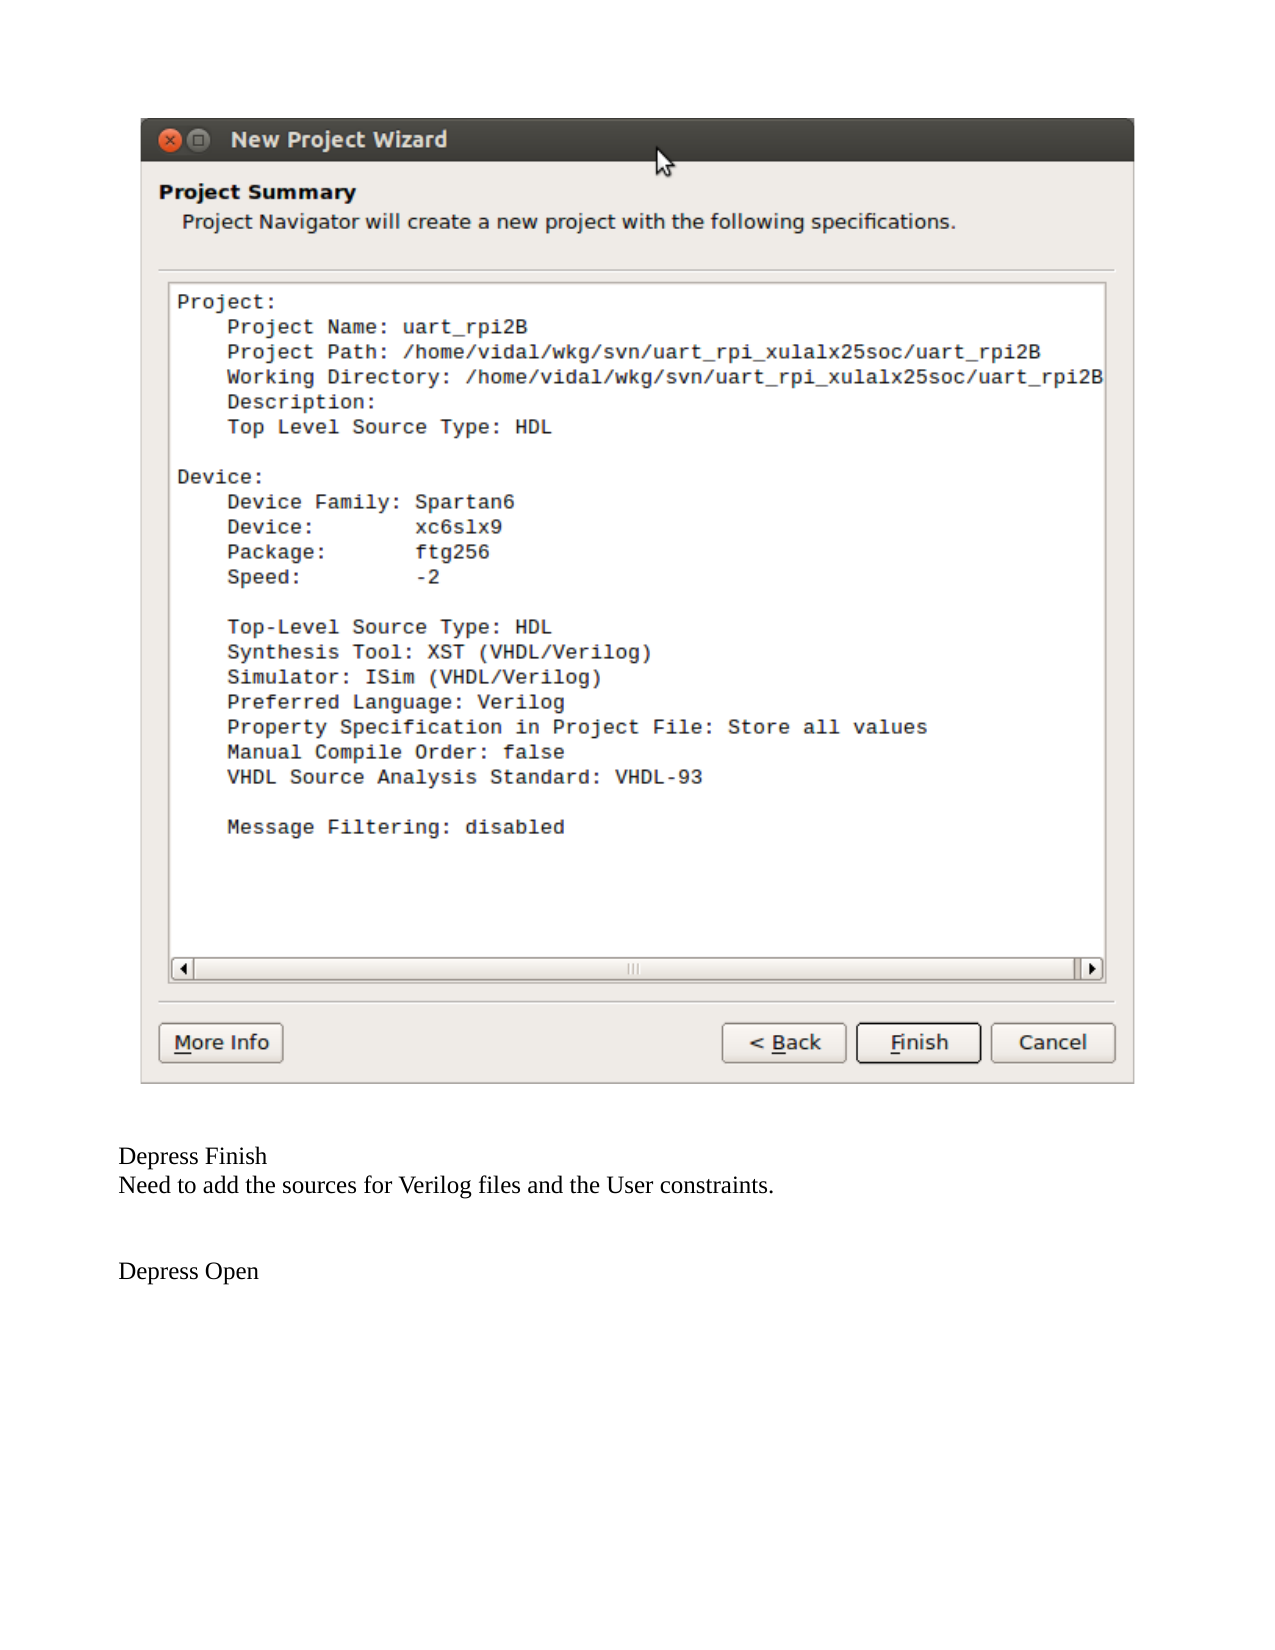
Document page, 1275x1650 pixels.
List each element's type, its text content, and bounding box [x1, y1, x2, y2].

picture [140, 118, 1135, 1084]
text Depress Open [118, 1256, 1157, 1285]
text Depress Finish [118, 1141, 1157, 1170]
text Need to add the sources for Verilog files and the User constraints. [118, 1170, 1157, 1199]
